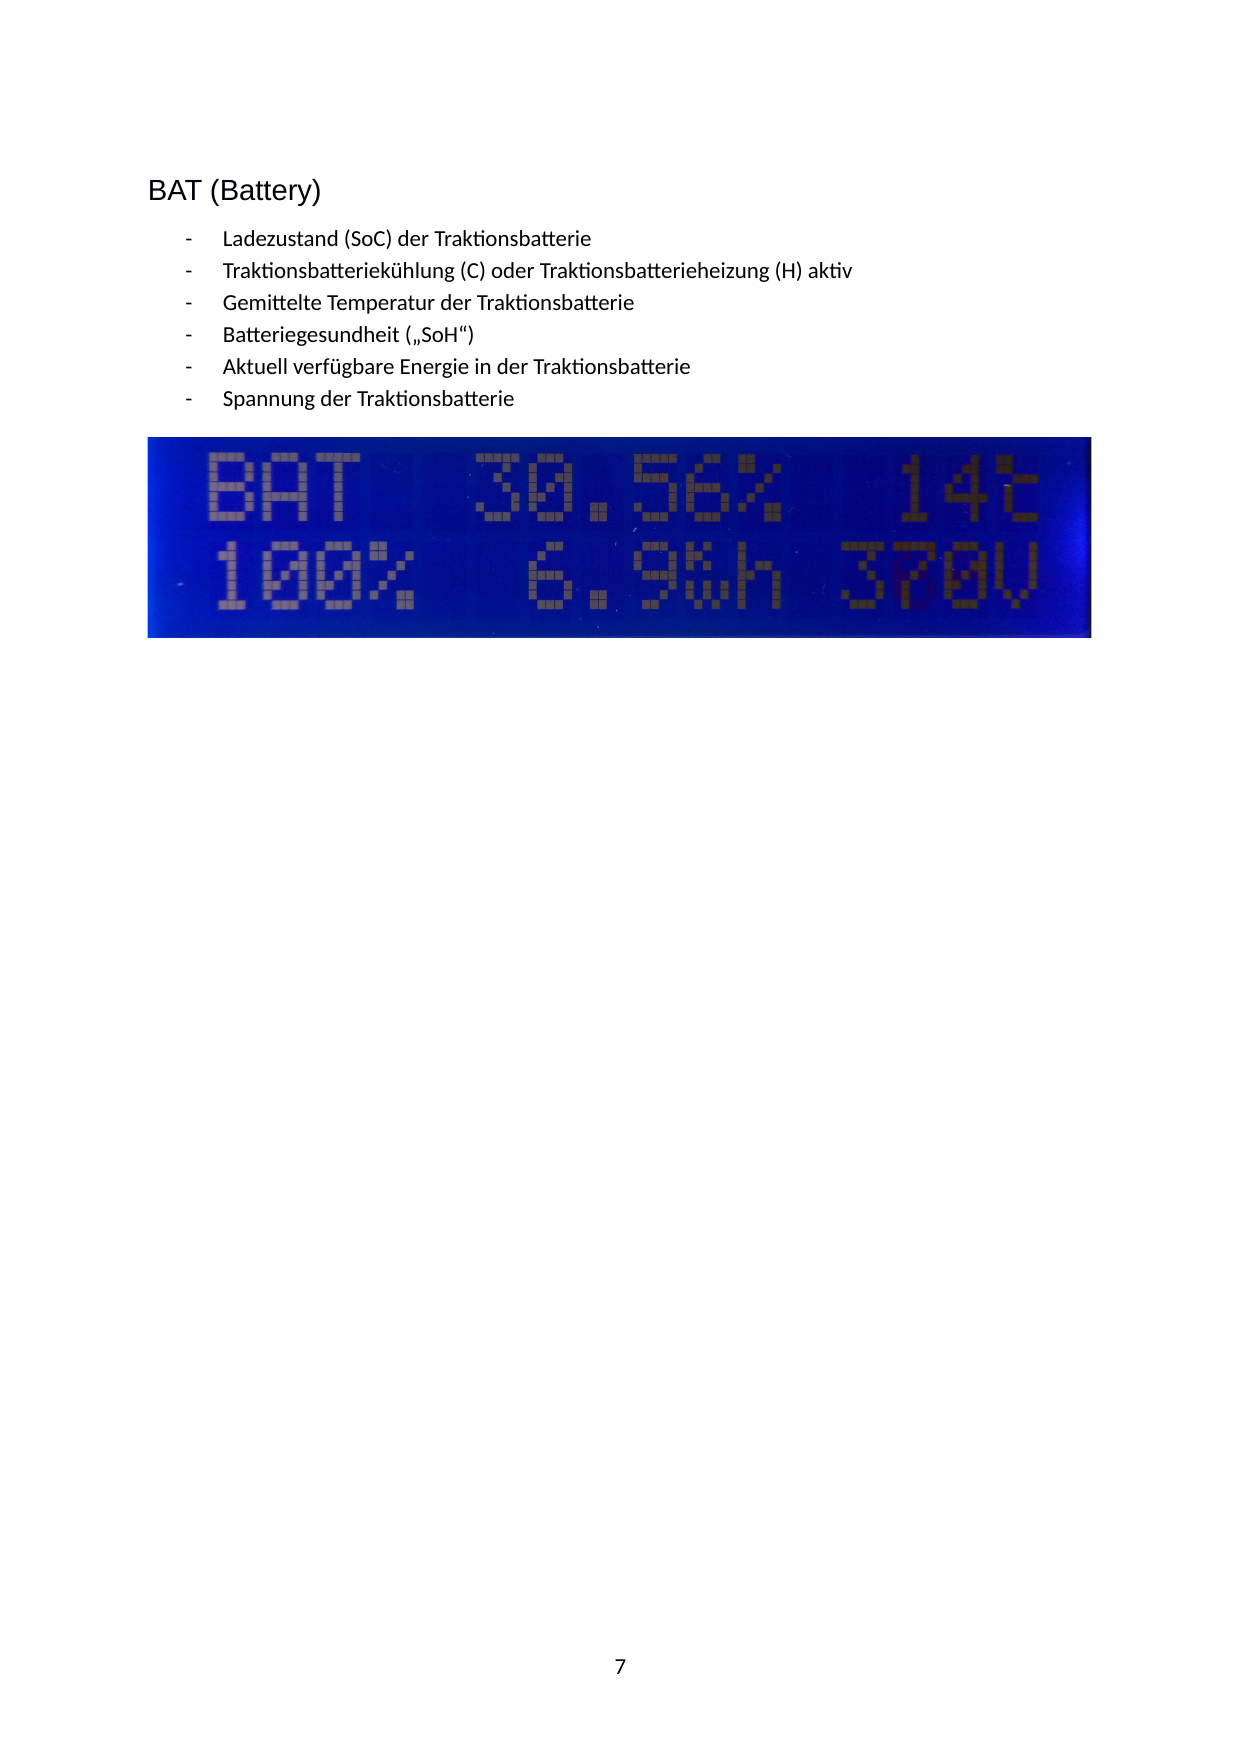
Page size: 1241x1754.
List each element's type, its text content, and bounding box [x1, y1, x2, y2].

list Ladezustand (SoC) der Traktionsbatterie [185, 224, 1093, 252]
list Gemittelte Temperatur der Traktionsbatterie [185, 288, 1093, 316]
picture [147, 437, 1092, 638]
list Spannung der Traktionsbatterie [185, 384, 1093, 413]
list Traktionsbatteriekühlung (C) oder Traktionsbatterieheizung (H) aktiv [185, 256, 1093, 284]
list Aktuell verfügbare Energie in der Traktionsbatterie [185, 352, 1093, 380]
list Batteriegesundheit („SoH“) [185, 320, 1093, 348]
subtitle BAT (Battery) [148, 173, 1093, 206]
